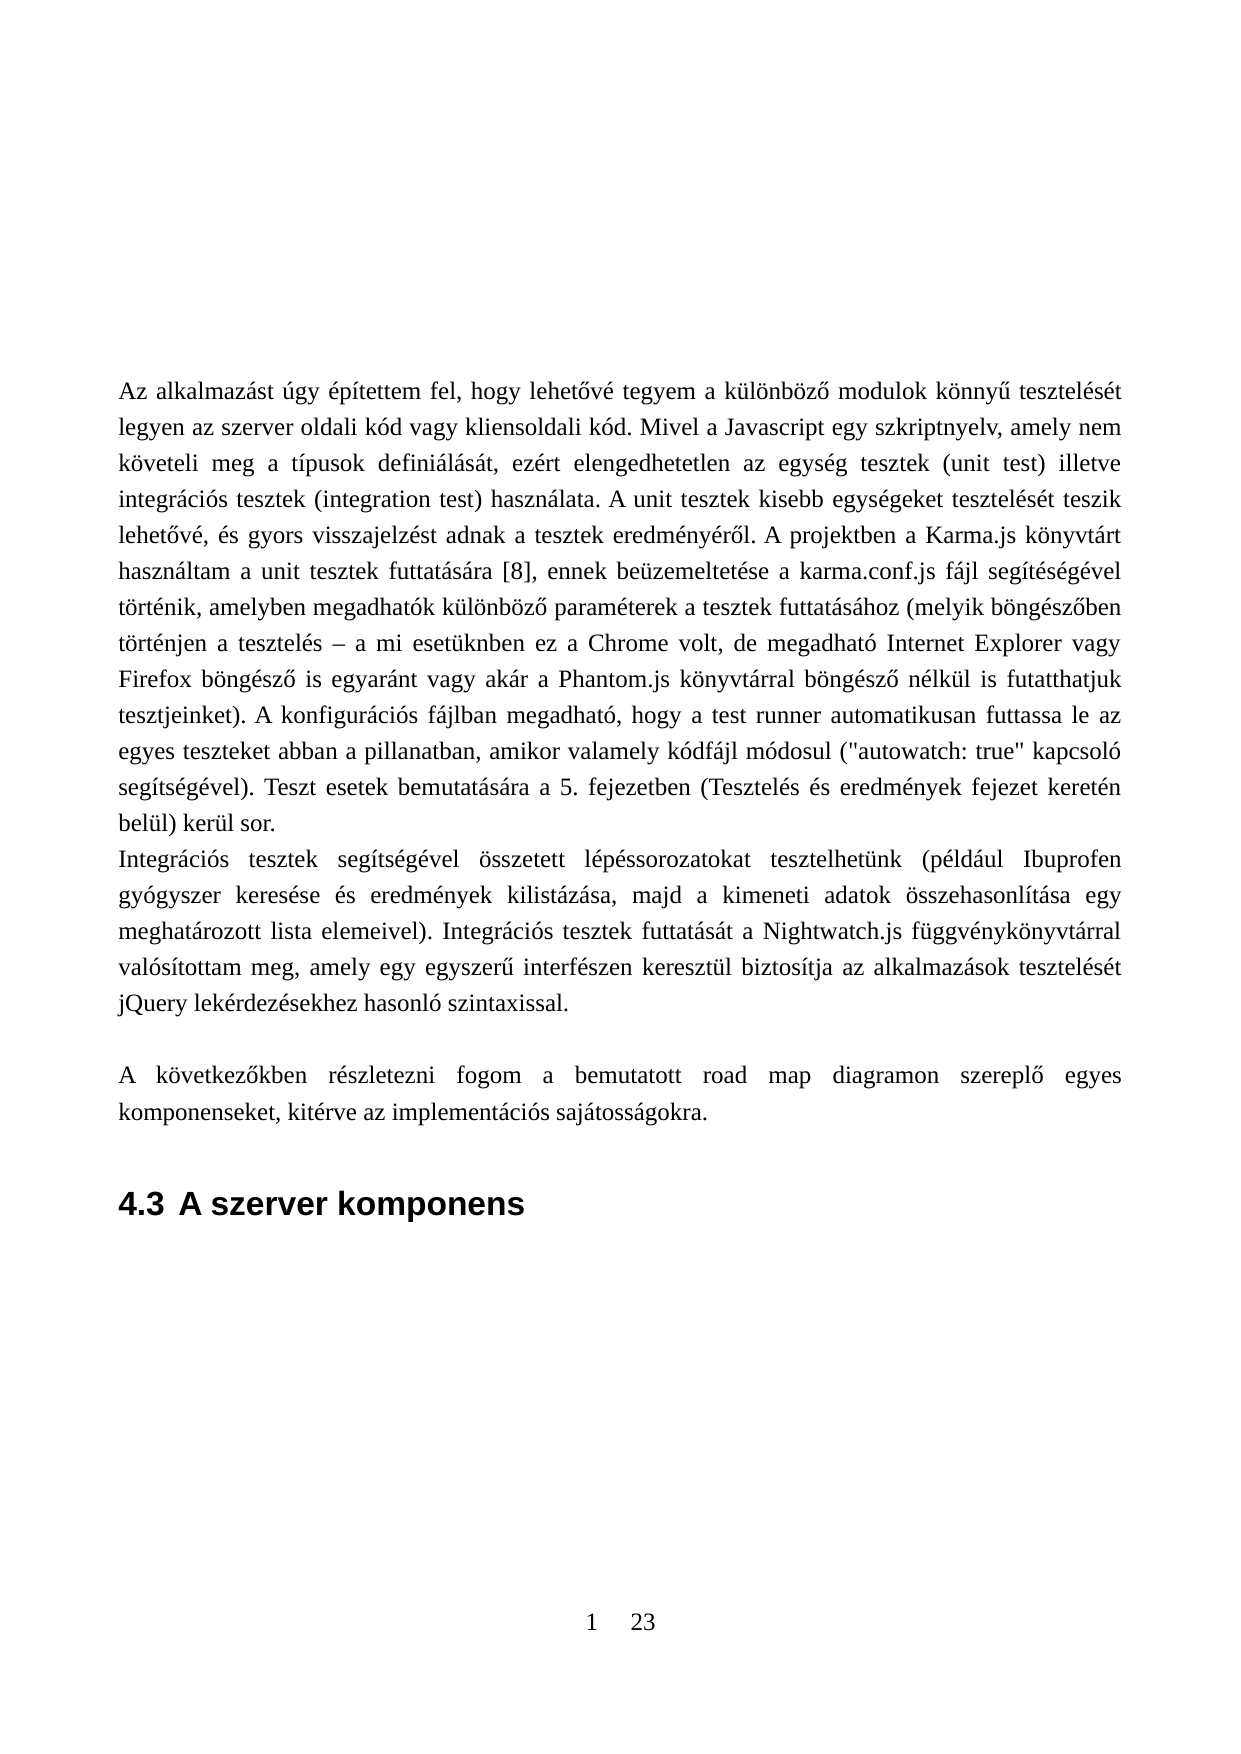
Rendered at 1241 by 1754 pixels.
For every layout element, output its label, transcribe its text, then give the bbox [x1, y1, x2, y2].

subtitle Integrációs tesztek segítségével összetett lépéssorozatokat tesztelhetünk (például Ibuprofen gyógyszer keresése és eredmények kilistázása, majd a kimeneti adatok összehasonlítása egy meghatározott lista elemeivel). Integrációs tesztek futtatását a Nightwatch.js függvénykönyvtárral valósítottam meg, amely egy egyszerű interfészen keresztül biztosítja az alkalmazások tesztelését jQuery lekérdezésekhez hasonló szintaxissal. [118, 839, 1122, 1019]
subtitle A szerver komponens [118, 1184, 1122, 1223]
subtitle Az alkalmazást úgy építettem fel, hogy lehetővé tegyem a különböző modulok könnyű tesztelését legyen az szerver oldali kód vagy kliensoldali kód. Mivel a Javascript egy szkriptnyelv, amely nem követeli meg a típusok definiálását, ezért elengedhetetlen az egység tesztek (unit test) illetve integrációs tesztek (integration test) használata. A unit tesztek kisebb egységeket tesztelését teszik lehetővé, és gyors visszajelzést adnak a tesztek eredményéről. A projektben a Karma.js könyvtárt használtam a unit tesztek futtatására [8], ennek beüzemeltetése a karma.conf.js fájl segítéségével történik, amelyben megadhatók különböző paraméterek a tesztek futtatásához (melyik böngészőben történjen a tesztelés – a mi esetüknben ez a Chrome volt, de megadható Internet Explorer vagy Firefox böngésző is egyaránt vagy akár a Phantom.js könyvtárral böngésző nélkül is futatthatjuk tesztjeinket). A konfigurációs fájlban megadható, hogy a test runner automatikusan futtassa le az egyes teszteket abban a pillanatban, amikor valamely kódfájl módosul ("autowatch: true" kapcsoló segítségével). Teszt esetek bemutatására a 5. fejezetben (Tesztelés és eredmények fejezet keretén belül) kerül sor. [118, 370, 1122, 839]
subtitle A következőkben részletezni fogom a bemutatott road map diagramon szereplő egyes komponenseket, kitérve az implementációs sajátosságokra. [118, 1055, 1122, 1127]
